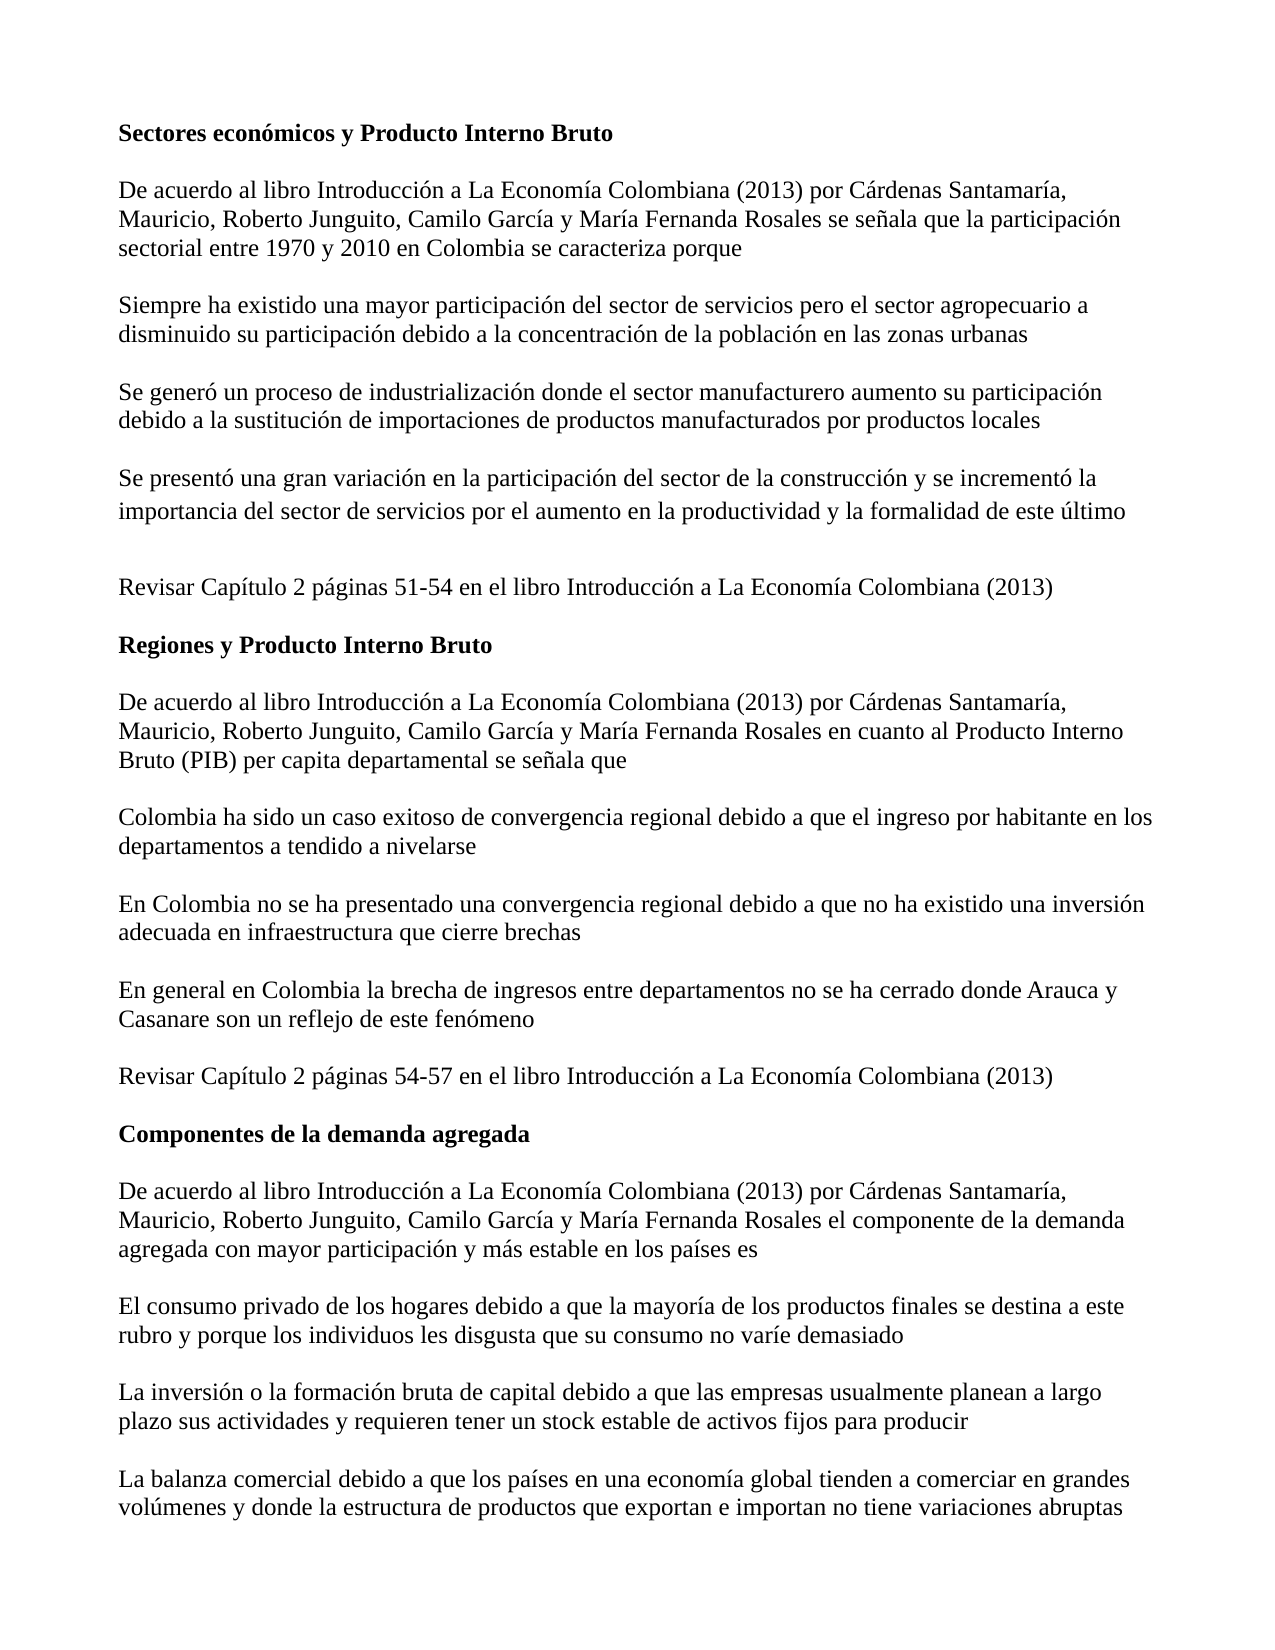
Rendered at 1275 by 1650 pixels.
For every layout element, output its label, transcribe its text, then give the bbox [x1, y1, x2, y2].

text Revisar Capítulo 2 páginas 51-54 en el libro Introducción a La Economía Colombiana (2013) [118, 572, 1157, 601]
text Revisar Capítulo 2 páginas 54-57 en el libro Introducción a La Economía Colombiana (2013) [118, 1061, 1157, 1090]
text Regiones y Producto Interno Bruto [118, 630, 1157, 659]
text Sectores económicos y Producto Interno Bruto [118, 118, 1157, 147]
text Se presentó una gran variación en la participación del sector de la construcción y se incrementó la importancia del sector de servicios por el aumento en la productividad y la formalidad de este último [118, 463, 1157, 525]
text La balanza comercial debido a que los países en una economía global tienden a comerciar en grandes volúmenes y donde la estructura de productos que exportan e importan no tiene variaciones abruptas [118, 1464, 1157, 1521]
text Componentes de la demanda agregada [118, 1119, 1157, 1147]
text Se generó un proceso de industrialización donde el sector manufacturero aumento su participación debido a la sustitución de importaciones de productos manufacturados por productos locales [118, 377, 1157, 434]
text En Colombia no se ha presentado una convergencia regional debido a que no ha existido una inversión adecuada en infraestructura que cierre brechas [118, 889, 1157, 946]
text Siempre ha existido una mayor participación del sector de servicios pero el sector agropecuario a disminuido su participación debido a la concentración de la población en las zonas urbanas [118, 291, 1157, 348]
text En general en Colombia la brecha de ingresos entre departamentos no se ha cerrado donde Arauca y Casanare son un reflejo de este fenómeno [118, 975, 1157, 1032]
text De acuerdo al libro Introducción a La Economía Colombiana (2013) por Cárdenas Santamaría, Mauricio, Roberto Junguito, Camilo García y María Fernanda Rosales se señala que la participación sectorial entre 1970 y 2010 en Colombia se caracteriza porque [118, 176, 1157, 262]
text Colombia ha sido un caso exitoso de convergencia regional debido a que el ingreso por habitante en los departamentos a tendido a nivelarse [118, 802, 1157, 860]
text De acuerdo al libro Introducción a La Economía Colombiana (2013) por Cárdenas Santamaría, Mauricio, Roberto Junguito, Camilo García y María Fernanda Rosales en cuanto al Producto Interno Bruto (PIB) per capita departamental se señala que [118, 687, 1157, 774]
text La inversión o la formación bruta de capital debido a que las empresas usualmente planean a largo plazo sus actividades y requieren tener un stock estable de activos fijos para producir [118, 1377, 1157, 1435]
text De acuerdo al libro Introducción a La Economía Colombiana (2013) por Cárdenas Santamaría, Mauricio, Roberto Junguito, Camilo García y María Fernanda Rosales el componente de la demanda agregada con mayor participación y más estable en los países es [118, 1176, 1157, 1262]
text El consumo privado de los hogares debido a que la mayoría de los productos finales se destina a este rubro y porque los individuos les disgusta que su consumo no varíe demasiado [118, 1291, 1157, 1349]
